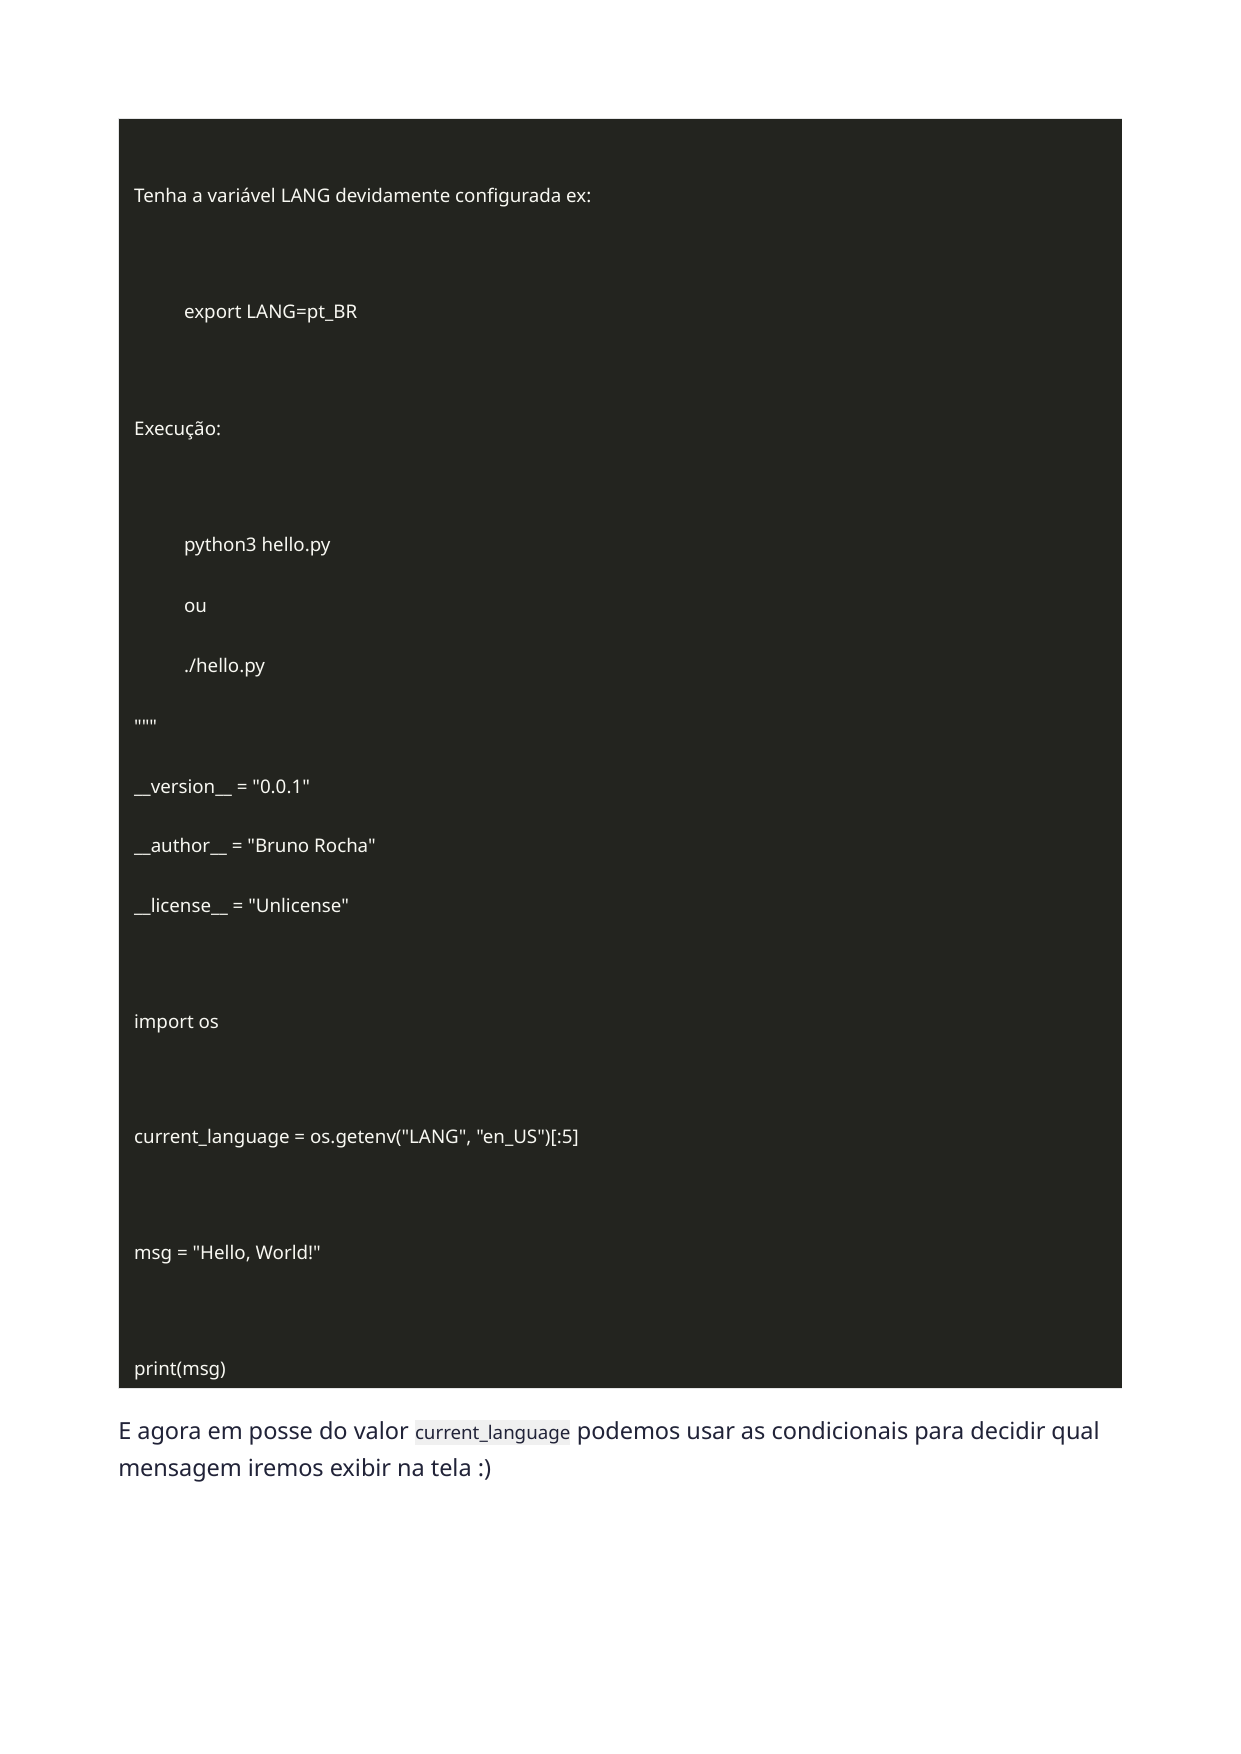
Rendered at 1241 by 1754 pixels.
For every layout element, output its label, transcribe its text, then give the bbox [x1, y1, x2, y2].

text E agora em posse do valor current_language podemos usar as condicionais para decidir qual mensagem iremos exibir na tela :) [118, 1415, 1122, 1483]
text __version__ = "0.0.1" [119, 765, 1122, 799]
text __license__ = "Unlicense" [119, 884, 1122, 918]
text print(msg) [119, 1347, 1122, 1388]
text current_language = os.getenv("LANG", "en_US")[:5] [119, 1116, 1122, 1149]
text """ [119, 706, 1122, 739]
text Execução: [119, 407, 1122, 441]
text ou [119, 584, 1122, 618]
text __author__ = "Bruno Rocha" [119, 825, 1122, 858]
text ./hello.py [119, 645, 1122, 679]
text msg = "Hello, World!" [119, 1231, 1122, 1265]
text python3 hello.py [119, 523, 1122, 557]
text export LANG=pt_BR [119, 290, 1122, 324]
text import os [119, 1000, 1122, 1033]
text Tenha a variável LANG devidamente configurada ex: [119, 174, 1122, 208]
